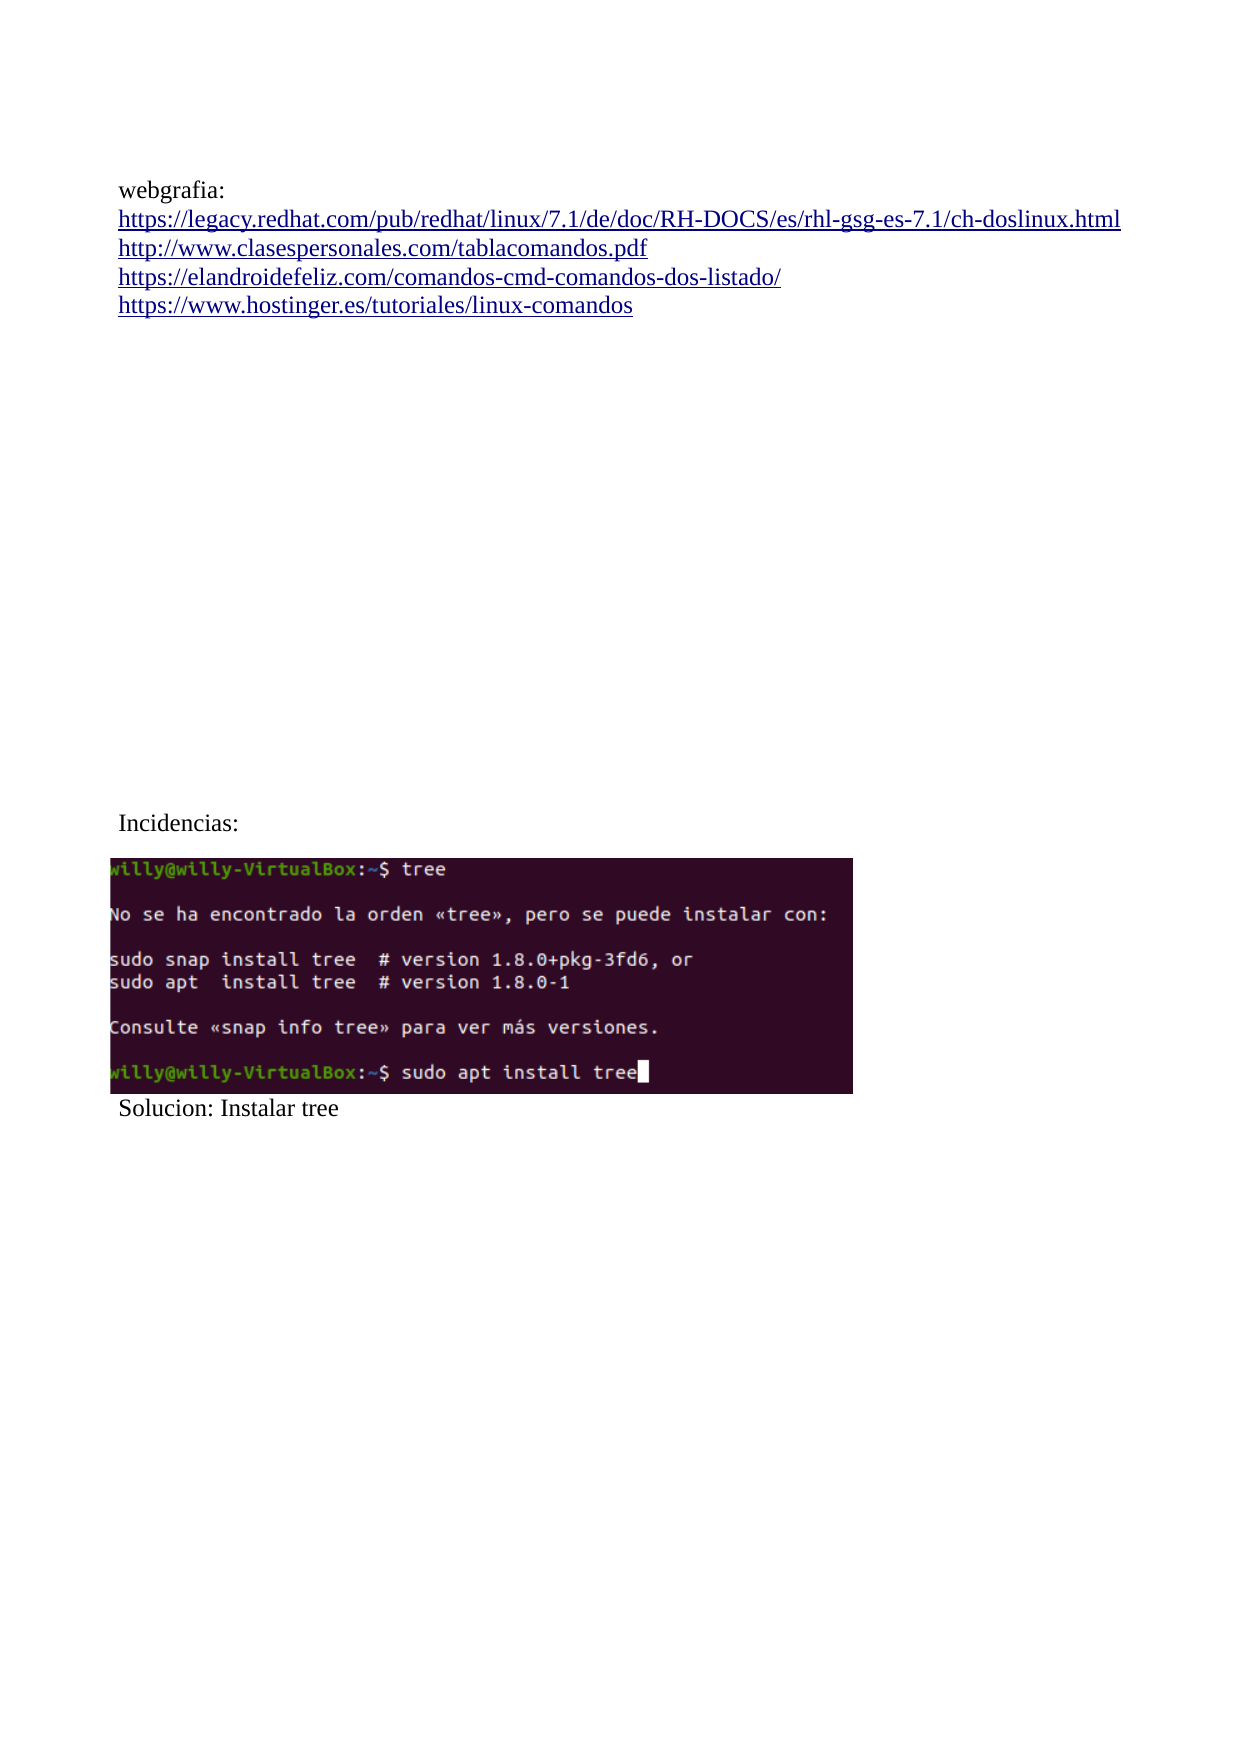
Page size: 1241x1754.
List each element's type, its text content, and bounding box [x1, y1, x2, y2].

text Solucion: Instalar tree [118, 837, 1122, 1122]
text https://elandroidefeliz.com/comandos-cmd-comandos-dos-listado/ [118, 262, 1122, 291]
text webgrafia: [118, 176, 1122, 204]
text https://legacy.redhat.com/pub/redhat/linux/7.1/de/doc/RH-DOCS/es/rhl-gsg-es-7.1/ch-doslinux.html [118, 204, 1122, 233]
text http://www.clasespersonales.com/tablacomandos.pdf [118, 233, 1122, 262]
text https://www.hostinger.es/tutoriales/linux-comandos [118, 291, 1122, 319]
picture [110, 858, 853, 1094]
text Incidencias: [118, 808, 1122, 837]
